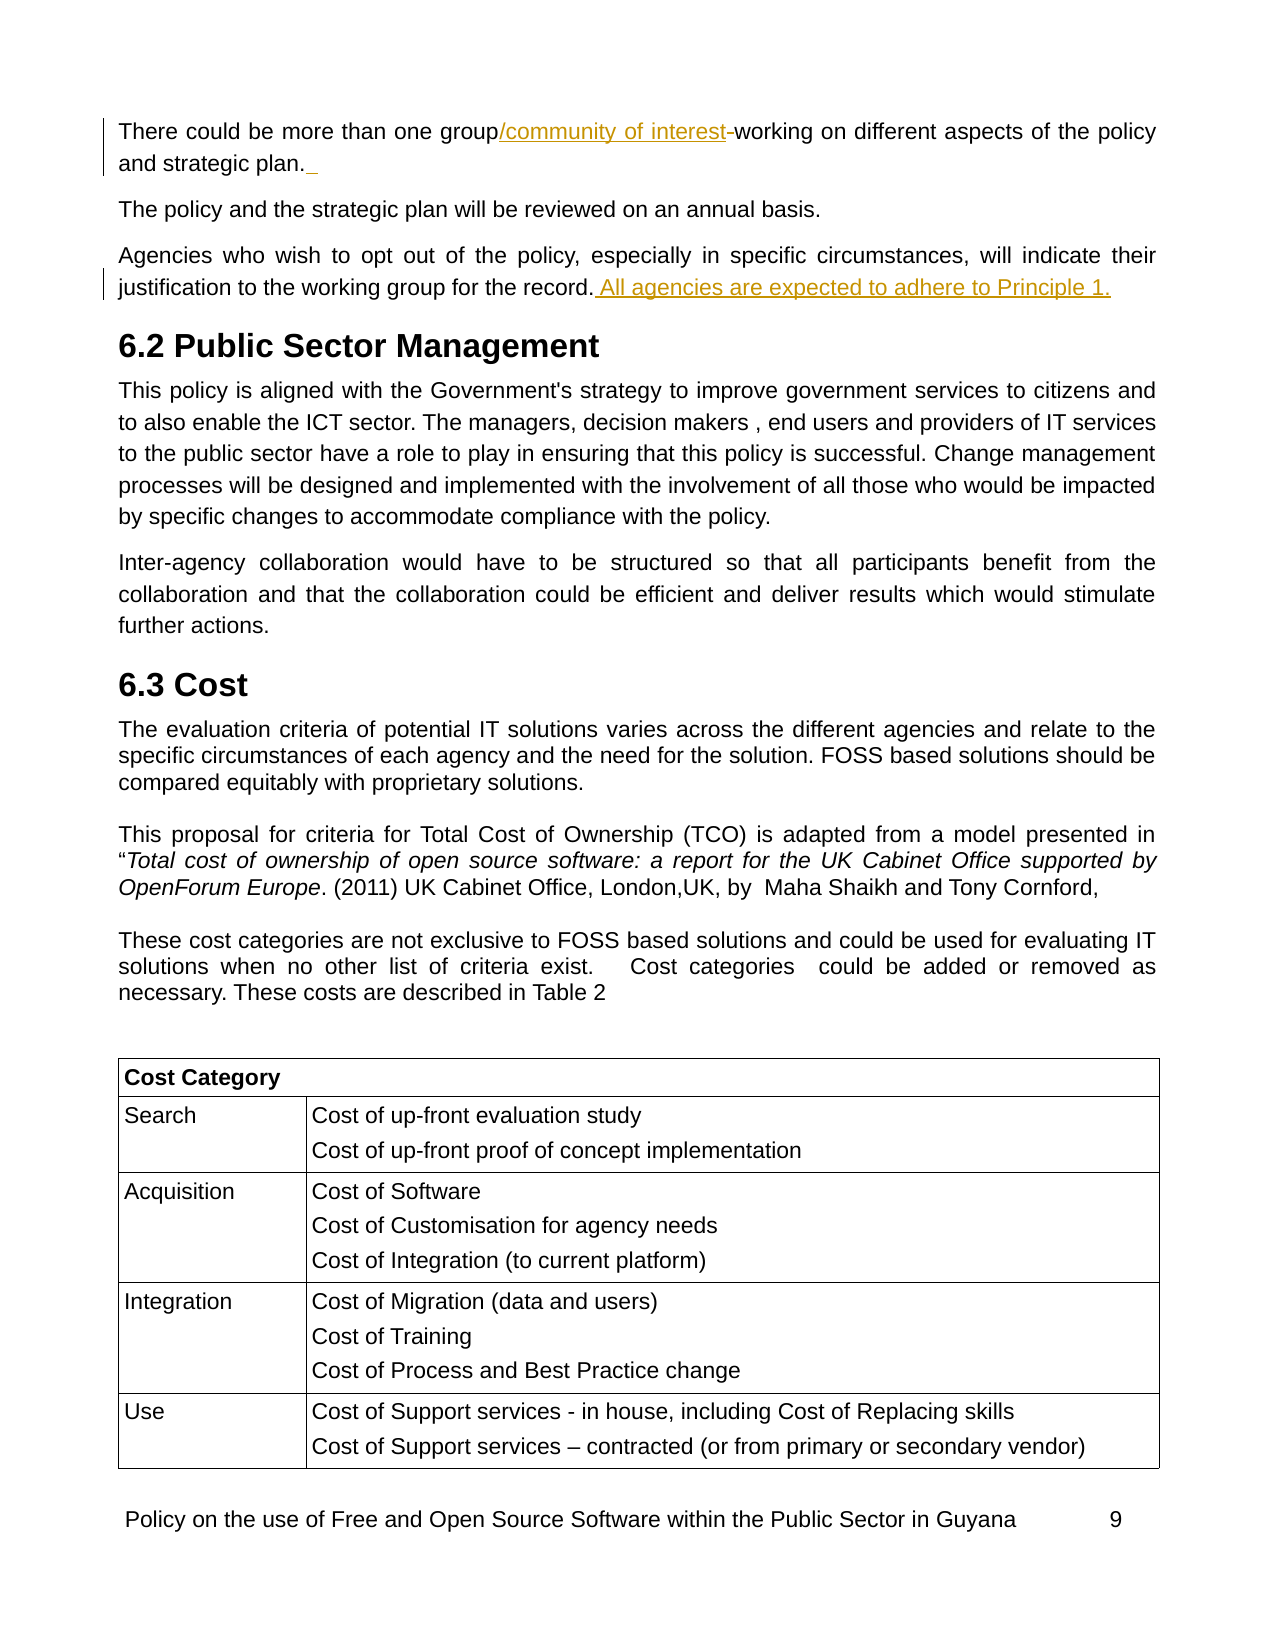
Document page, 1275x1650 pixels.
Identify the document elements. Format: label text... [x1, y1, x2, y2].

table_cell Cost of up-front evaluation study Cost of up-front proof of concept implementation [307, 1097, 1159, 1172]
text This policy is aligned with the Government's strategy to improve government services to citizens and to also enable the ICT sector. The managers, decision makers , end users and providers of IT services to the public sector have a role to play in ensuring that this policy is successful. Change management processes will be designed and implemented with the involvement of all those who would be impacted by specific changes to accommodate compliance with the policy. [118, 377, 1157, 529]
table_cell Cost of Support services - in house, including Cost of Replacing skills Cost of Support services – contracted (or from primary or secondary vendor) [307, 1394, 1159, 1468]
table_cell Search [119, 1097, 306, 1172]
text Agencies who wish to opt out of the policy, especially in specific circumstances, will indicate their justification to the working group for the record. All agencies are expected to adhere to Principle 1. [118, 242, 1157, 300]
table_cell Integration [119, 1283, 306, 1392]
text The evaluation criteria of potential IT solutions varies across the different agencies and relate to the specific circumstances of each agency and the need for the solution. FOSS based solutions should be compared equitably with proprietary solutions. [118, 716, 1157, 795]
text There could be more than one group/community of interestworking on different aspects of the policy and strategic plan. [118, 118, 1157, 176]
subtitle 6.3 Cost [118, 665, 1157, 703]
text The policy and the strategic plan will be reviewed on an annual basis. [118, 196, 1157, 222]
text These cost categories are not exclusive to FOSS based solutions and could be used for evaluating IT solutions when no other list of criteria exist. Cost categories could be added or removed as necessary. These costs are described in Table 2 [118, 927, 1157, 1006]
table_cell Acquisition [119, 1173, 306, 1282]
table_cell Cost of Software Cost of Customisation for agency needs Cost of Integration (to current platform) [307, 1173, 1159, 1282]
text This proposal for criteria for Total Cost of Ownership (TCO) is adapted from a model presented in “Total cost of ownership of open source software: a report for the UK Cabinet Office supported by OpenForum Europe. (2011) UK Cabinet Office, London,UK, by Maha Shaikh and Tony Cornford, [118, 821, 1157, 900]
subtitle 6.2 Public Sector Management [118, 326, 1157, 364]
table_cell Use [119, 1394, 306, 1468]
table_header Cost Category [119, 1059, 1159, 1096]
table_cell Cost of Migration (data and users) Cost of Training Cost of Process and Best Practice change [307, 1283, 1159, 1392]
text Inter-agency collaboration would have to be structured so that all participants benefit from the collaboration and that the collaboration could be efficient and deliver results which would stimulate further actions. [118, 549, 1157, 639]
